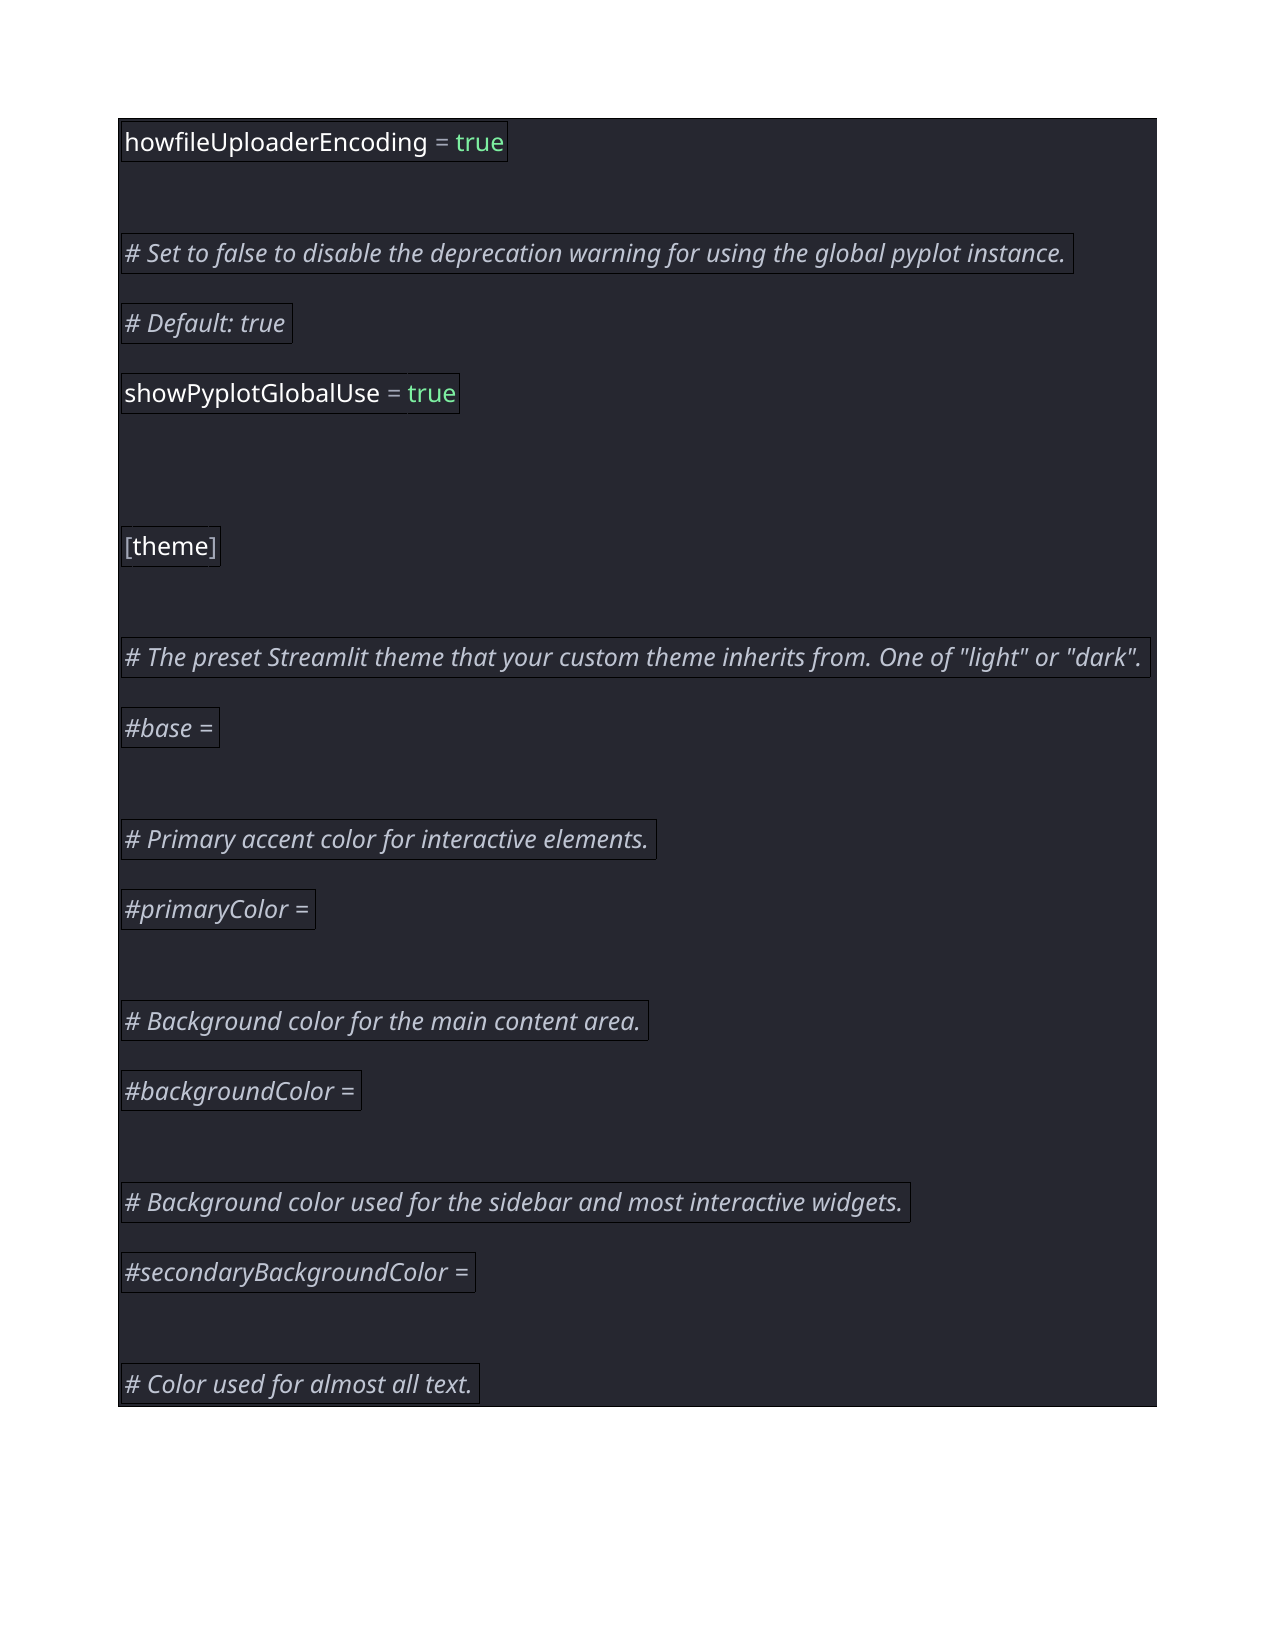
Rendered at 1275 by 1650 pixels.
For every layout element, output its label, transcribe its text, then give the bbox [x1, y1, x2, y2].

text # Default: true [119, 300, 1157, 343]
text # Set to false to disable the deprecation warning for using the global pyplot instance. [119, 229, 1157, 273]
text # Primary accent color for interactive elements. [119, 816, 1157, 859]
text howfileUploaderEncoding = true [119, 119, 1157, 161]
text #backgroundColor = [119, 1067, 1157, 1110]
text #base = [119, 704, 1157, 747]
text # The preset Streamlit theme that your custom theme inherits from. One of "light" or "dark". [119, 634, 1157, 677]
text # Background color for the main content area. [119, 997, 1157, 1040]
text [theme] [119, 523, 1157, 566]
text # Background color used for the sidebar and most interactive widgets. [119, 1179, 1157, 1222]
text showPyplotGlobalUse = true [119, 370, 1157, 413]
text #primaryColor = [119, 886, 1157, 929]
text #secondaryBackgroundColor = [119, 1249, 1157, 1292]
text # Color used for almost all text. [119, 1360, 1157, 1406]
